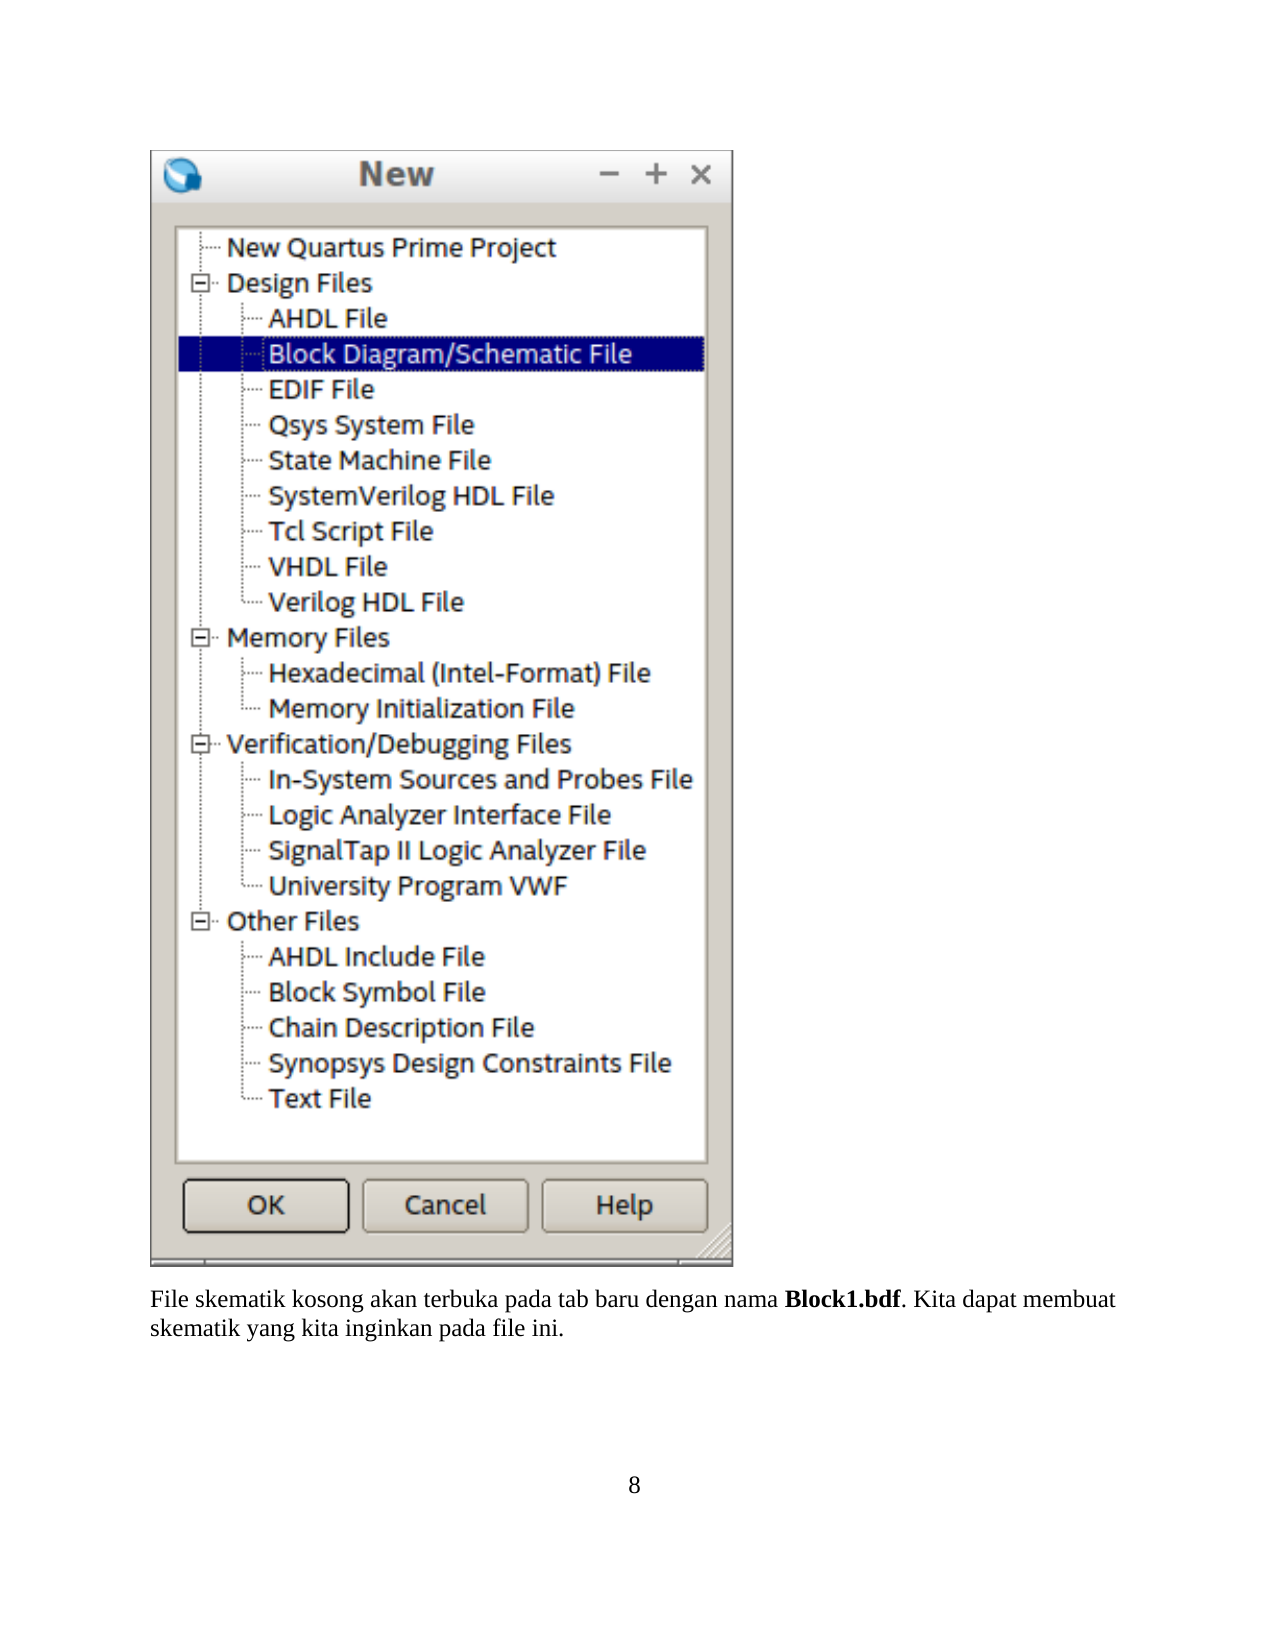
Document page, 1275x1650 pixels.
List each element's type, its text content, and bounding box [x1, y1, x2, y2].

picture [150, 150, 734, 1267]
text File skematik kosong akan terbuka pada tab baru dengan nama Block1.bdf. Kita dapat membuat skematik yang kita inginkan pada file ini. [150, 1284, 1125, 1342]
